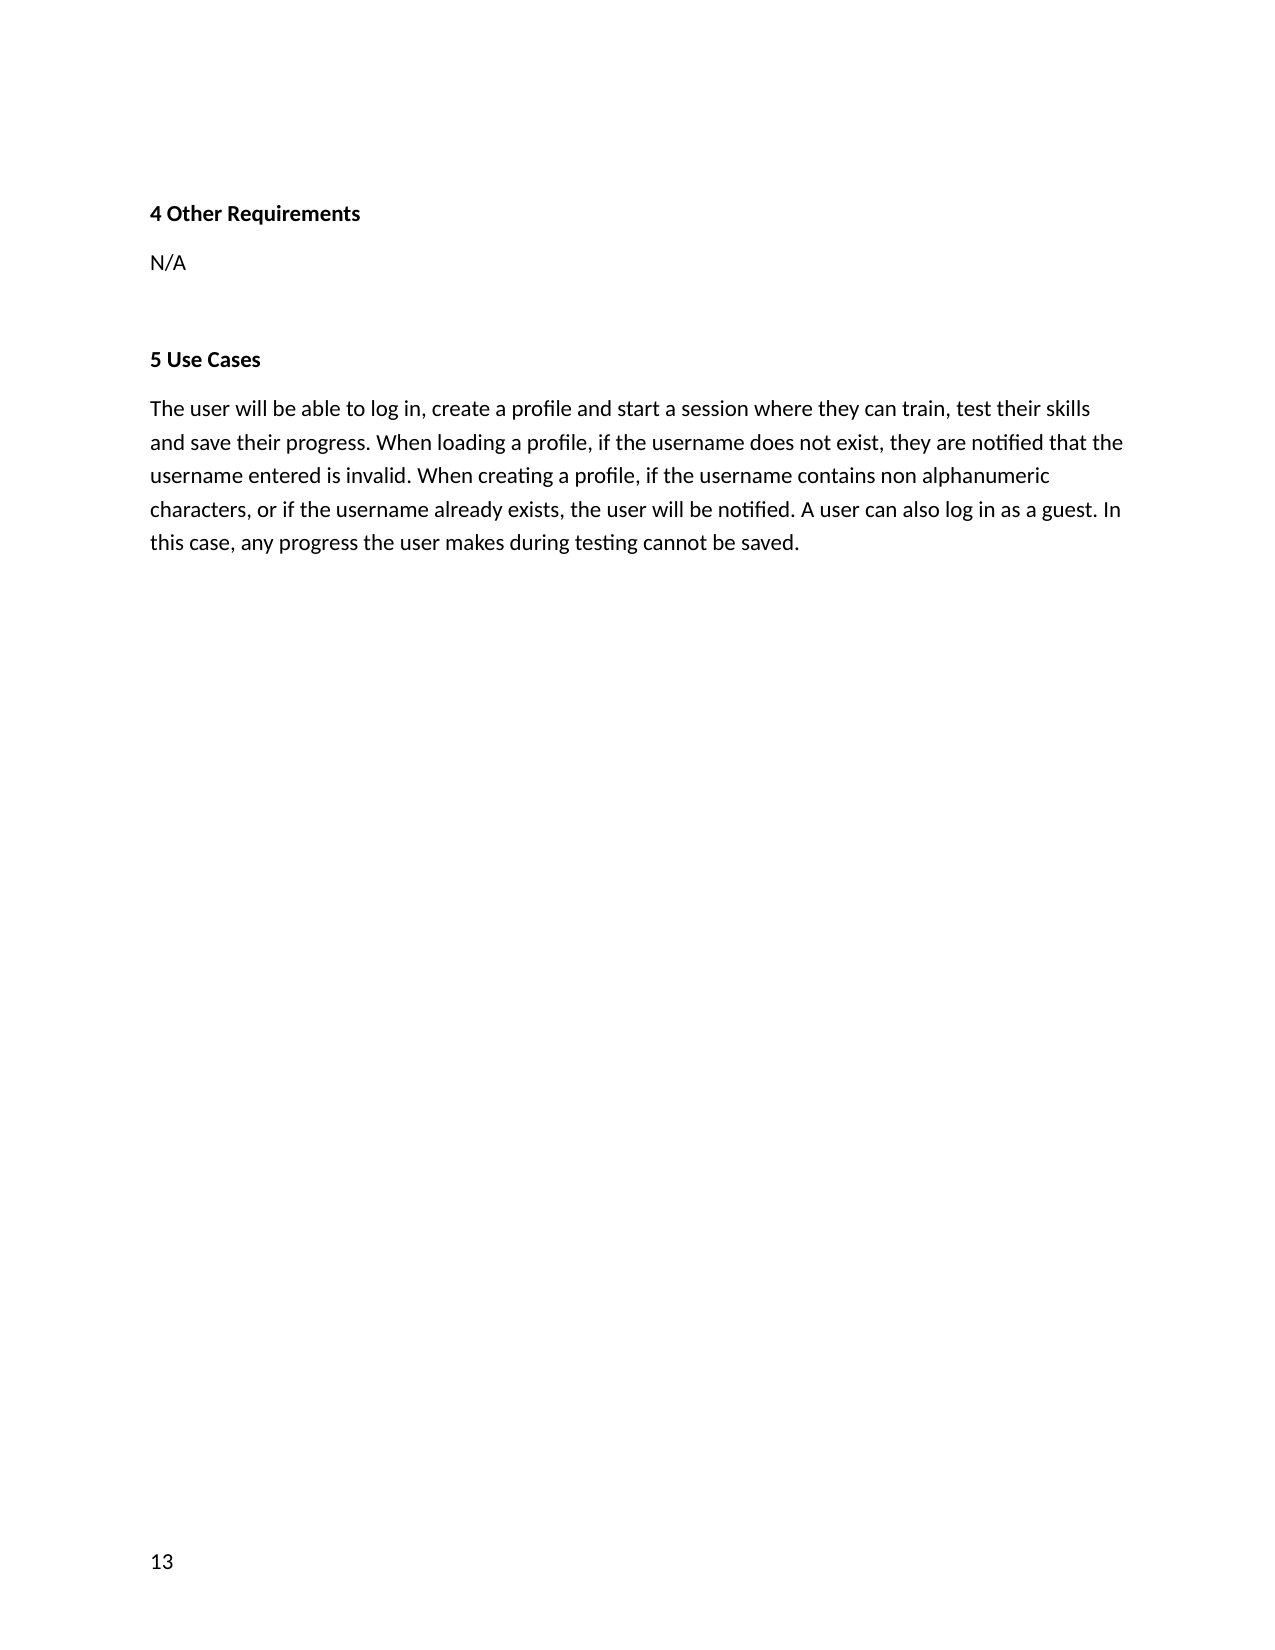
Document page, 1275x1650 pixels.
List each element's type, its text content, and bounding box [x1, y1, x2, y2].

text N/A [150, 248, 1125, 276]
text 5 Use Cases [150, 345, 1125, 373]
text 4 Other Requirements [150, 199, 1125, 227]
text The user will be able to log in, create a profile and start a session where they can train, test their skills and save their progress. When loading a profile, if the username does not exist, they are notified that the username entered is invalid. When creating a profile, if the username contains non alphanumeric characters, or if the username already exists, the user will be notified. A user can also log in as a guest. In this case, any progress the user makes during testing cannot be saved. [150, 394, 1125, 556]
